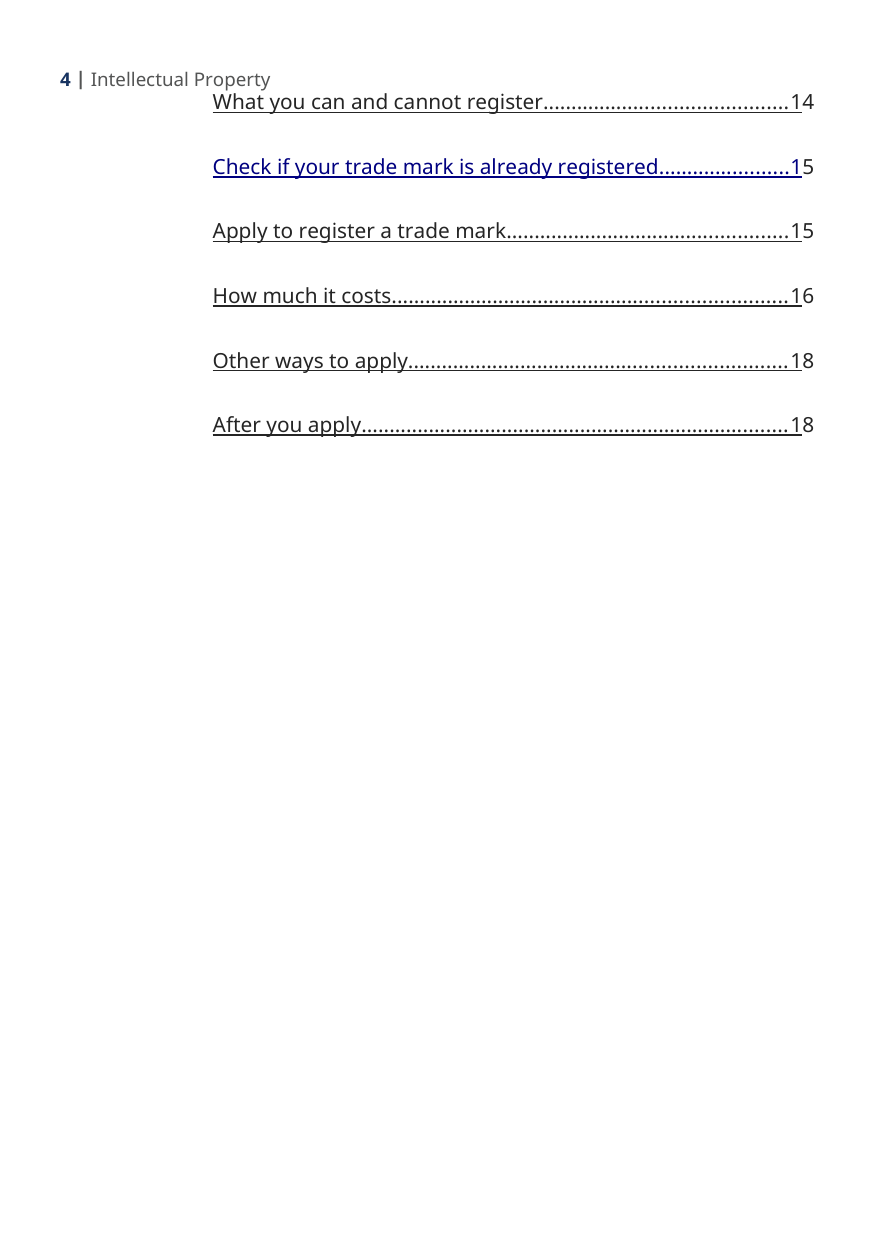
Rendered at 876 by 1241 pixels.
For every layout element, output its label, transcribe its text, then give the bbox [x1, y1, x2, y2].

text What you can and cannot register 14 [212, 87, 829, 116]
text After you apply 18 [212, 410, 829, 439]
text Other ways to apply 18 [212, 346, 829, 374]
text How much it costs 16 [212, 281, 829, 310]
text Apply to register a trade mark 15 [212, 217, 829, 245]
text Check if your trade mark is already registered 15 [212, 152, 829, 181]
